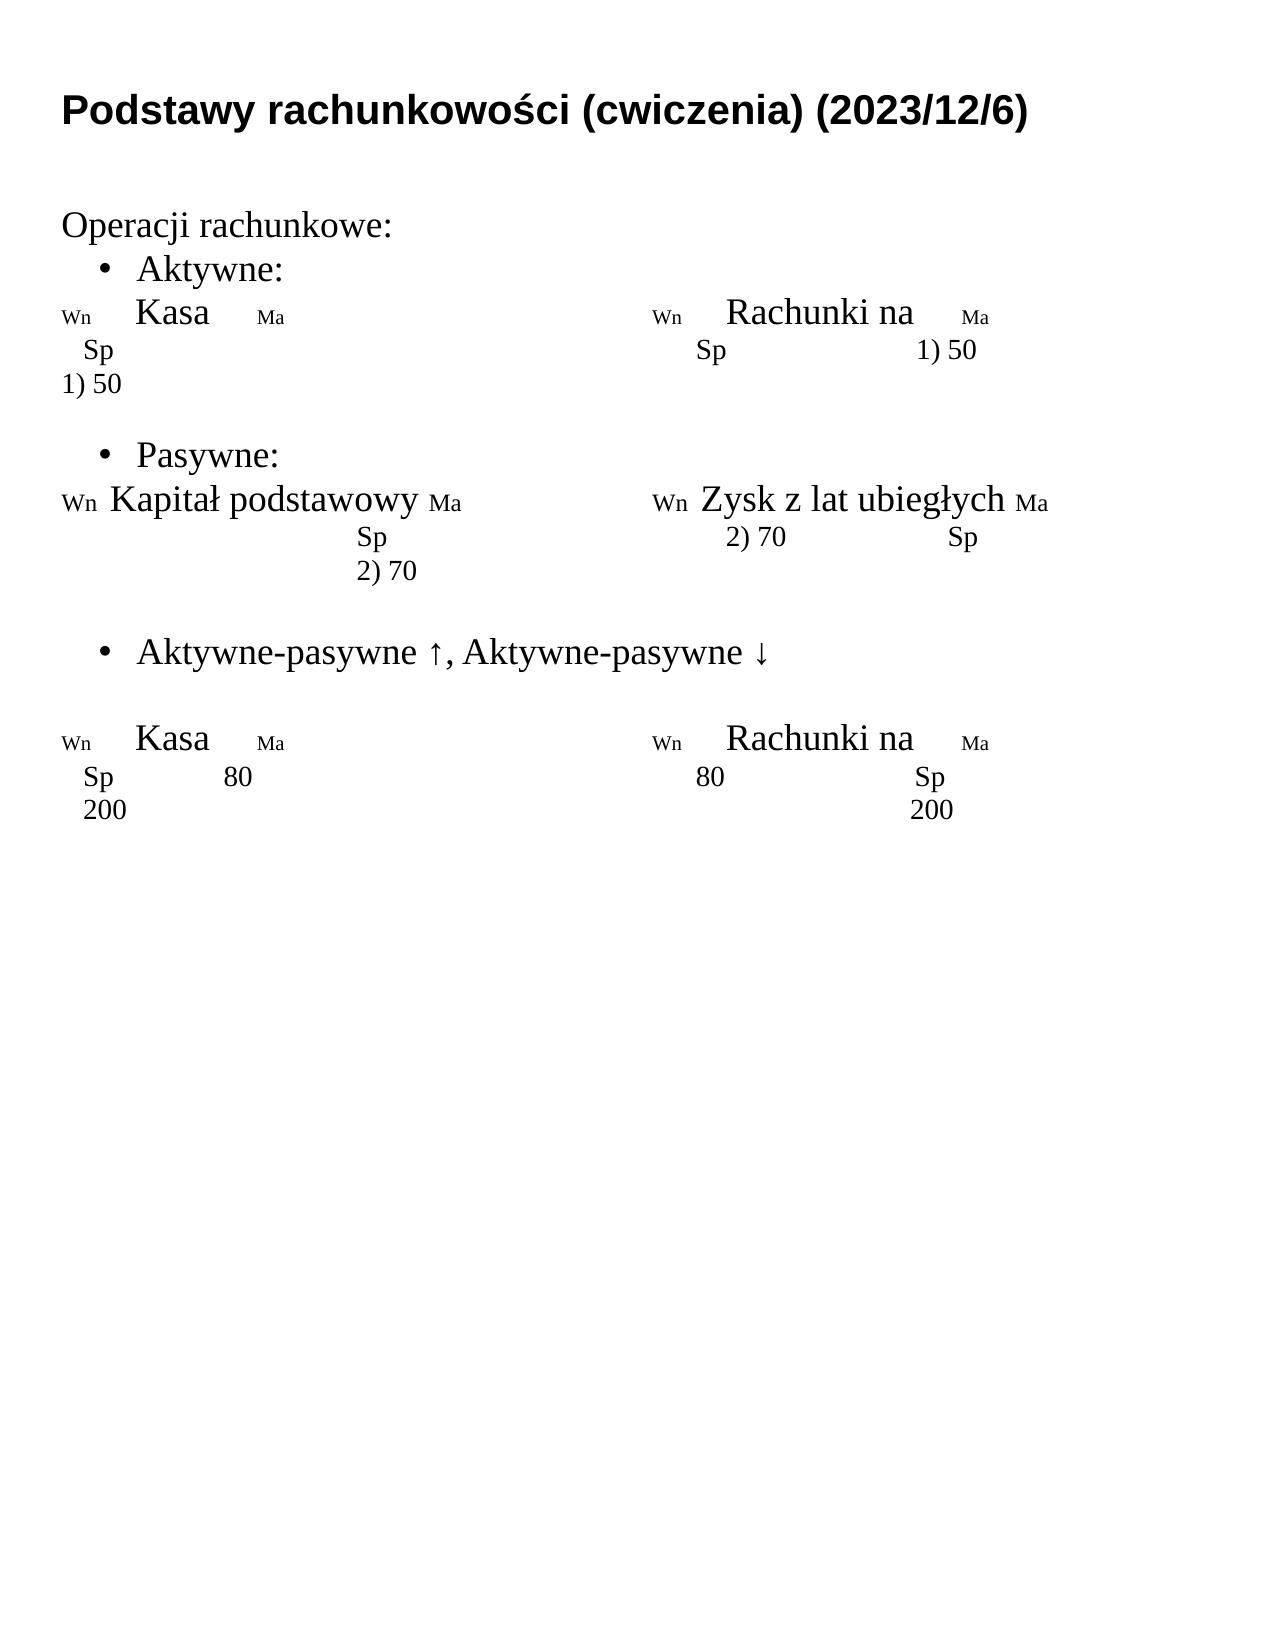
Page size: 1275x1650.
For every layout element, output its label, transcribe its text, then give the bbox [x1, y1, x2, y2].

text Sp 80 80 Sp [61, 759, 1233, 792]
text Operacji rachunkowe: [61, 203, 1233, 246]
text Wn Kapitał podstawowy Ma Wn Zysk z lat ubiegłych Ma [61, 476, 1233, 519]
text 200 200 [61, 792, 1233, 826]
text Sp 2) 70 Sp [61, 519, 1233, 553]
list Aktywne: [98, 246, 1233, 289]
list Aktywne-pasywne ↑, Aktywne-pasywne ↓ [98, 629, 1233, 672]
text Wn Kasa Ma Wn Rachunki na Ma [61, 716, 1233, 759]
list Pasywne: [98, 433, 1233, 476]
text Wn Kasa Ma Wn Rachunki na Ma [61, 289, 1233, 332]
text Sp Sp 1) 50 [61, 332, 1233, 366]
title Podstawy rachunkowości (cwiczenia) (2023/12/6) [61, 85, 1233, 133]
text 2) 70 [61, 553, 1233, 586]
text 1) 50 [61, 366, 1233, 399]
